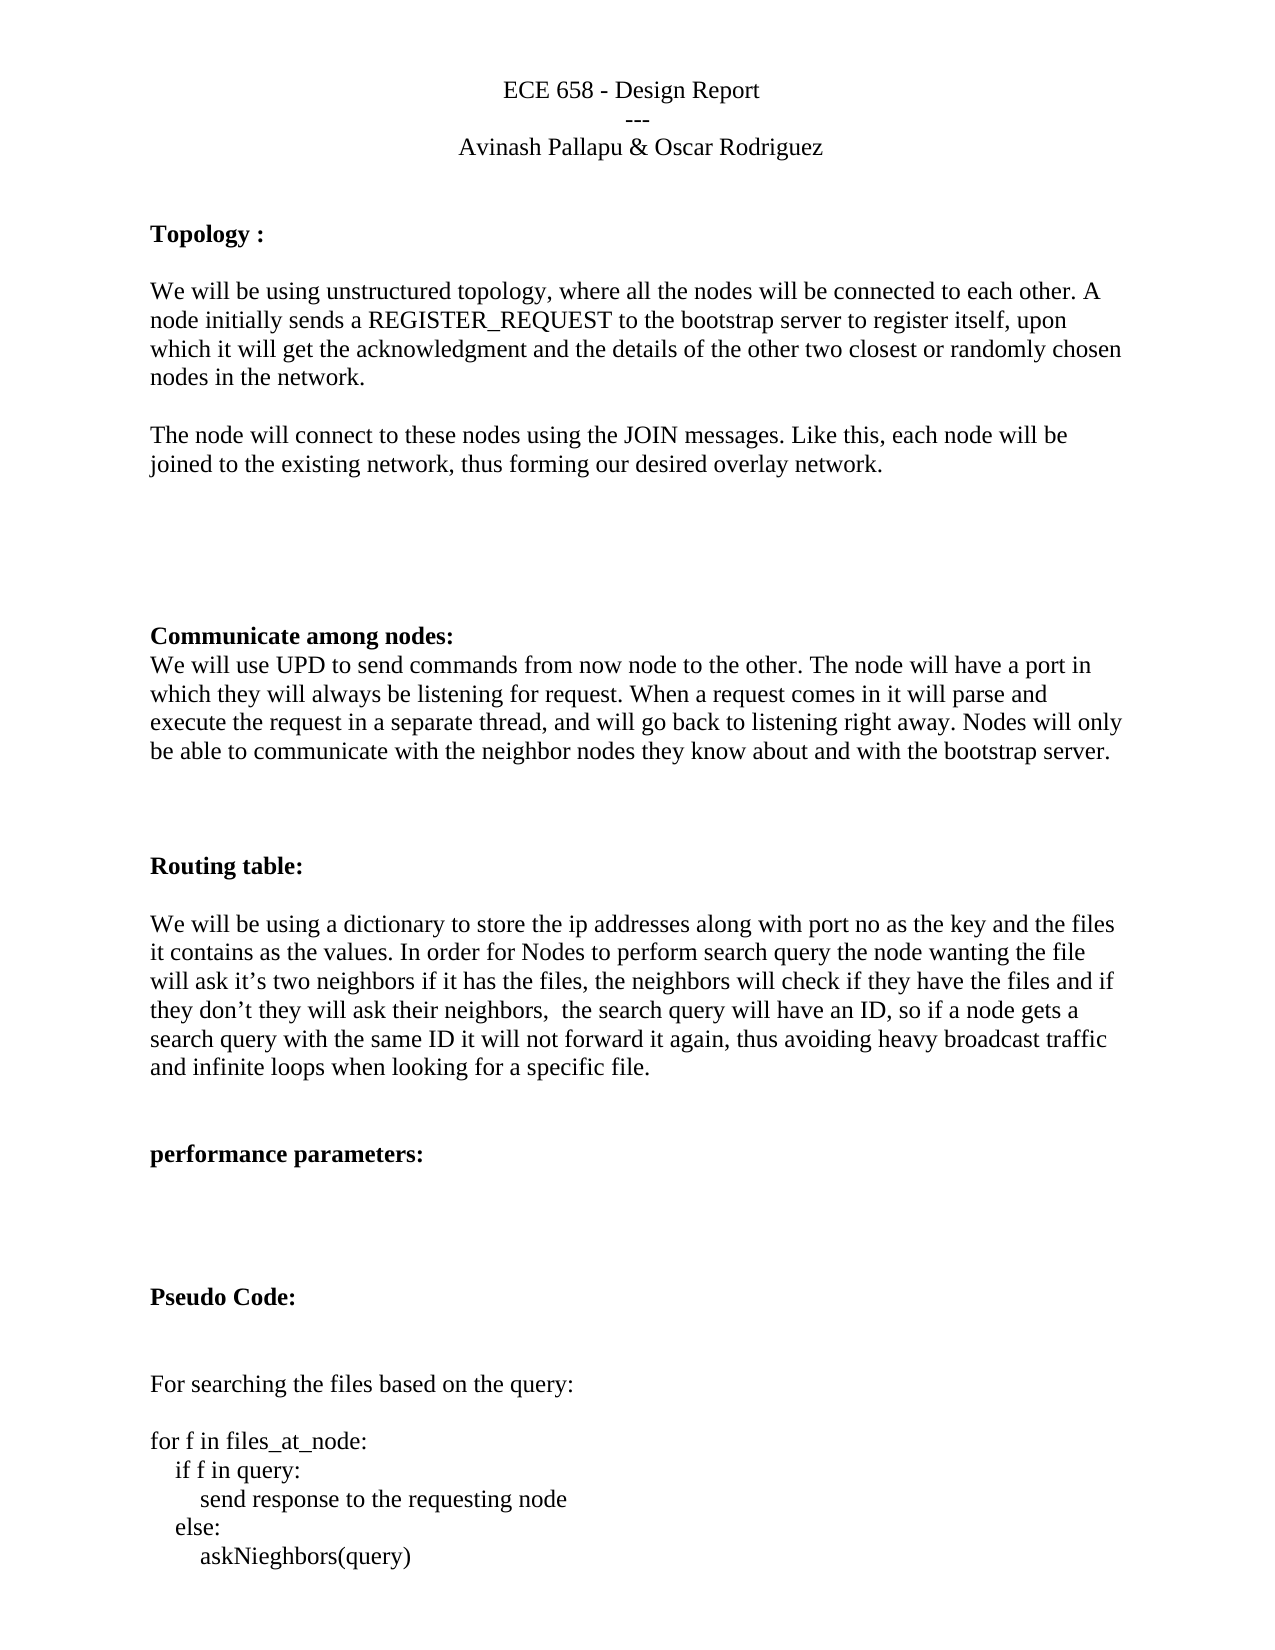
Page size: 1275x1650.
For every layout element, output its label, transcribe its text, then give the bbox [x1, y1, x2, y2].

text We will be using unstructured topology, where all the nodes will be connected to each other. A node initially sends a REGISTER_REQUEST to the bootstrap server to register itself, upon which it will get the acknowledgment and the details of the other two closest or randomly chosen nodes in the network. [150, 276, 1125, 391]
text --- [150, 104, 1125, 132]
text send response to the requesting node [150, 1484, 1125, 1512]
text For searching the files based on the query: [150, 1369, 1125, 1397]
text for f in files_at_node: [150, 1426, 1125, 1455]
text The node will connect to these nodes using the JOIN messages. Like this, each node will be joined to the existing network, thus forming our desired overlay network. [150, 420, 1125, 477]
text else: [150, 1512, 1125, 1541]
text Routing table: [150, 851, 1125, 880]
text Avinash Pallapu & Oscar Rodriguez [150, 132, 1125, 161]
text performance parameters: [150, 1139, 1125, 1167]
text if f in query: [150, 1455, 1125, 1484]
text We will be using a dictionary to store the ip addresses along with port no as the key and the files it contains as the values. In order for Nodes to perform search query the node wanting the file will ask it’s two neighbors if it has the files, the neighbors will check if they have the files and if they don’t they will ask their neighbors, the search query will have an ID, so if a node gets a search query with the same ID it will not forward it again, thus avoiding heavy broadcast traffic and infinite loops when looking for a specific file. [150, 909, 1125, 1081]
text askNieghbors(query) [150, 1541, 1125, 1570]
text Pseudo Code: [150, 1282, 1125, 1311]
text Topology : [150, 219, 1125, 247]
text Communicate among nodes: [150, 621, 1125, 650]
text ECE 658 - Design Report [150, 75, 1125, 104]
text We will use UPD to send commands from now node to the other. The node will have a port in which they will always be listening for request. When a request comes in it will parse and execute the request in a separate thread, and will go back to listening right away. Nodes will only be able to communicate with the neighbor nodes they know about and with the bootstrap server. [150, 650, 1125, 765]
